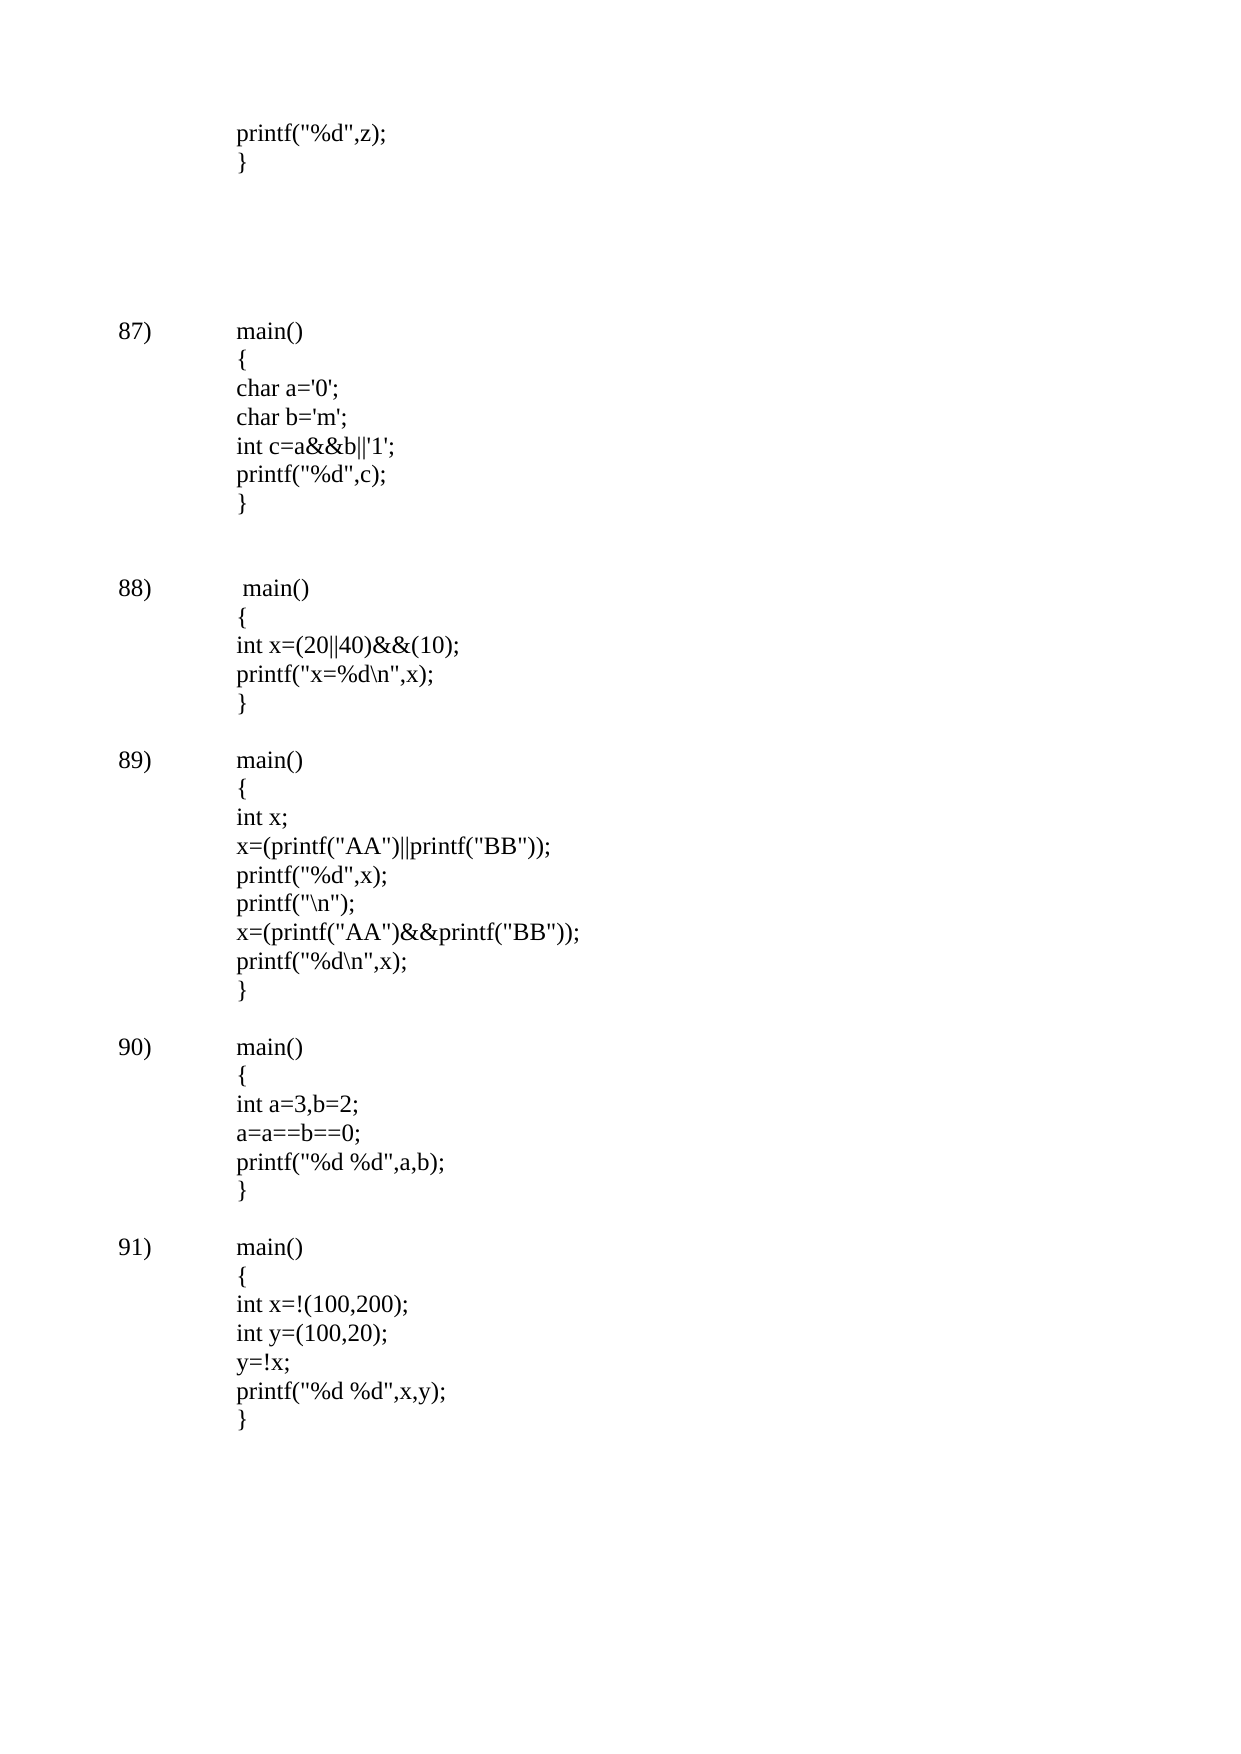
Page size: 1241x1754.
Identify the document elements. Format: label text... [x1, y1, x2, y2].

text } [118, 975, 1122, 1003]
text printf("%d\n",x); [118, 946, 1122, 975]
text printf("%d",x); [118, 860, 1122, 888]
text char a='0'; [118, 373, 1122, 402]
text } [118, 688, 1122, 717]
text y=!x; [118, 1347, 1122, 1376]
text { [118, 344, 1122, 373]
text 87) main() [118, 316, 1122, 344]
text int x=(20||40)&&(10); [118, 631, 1122, 659]
text printf("%d",z); [118, 118, 1122, 147]
text int x; [118, 802, 1122, 831]
text int y=(100,20); [118, 1318, 1122, 1347]
text } [118, 1404, 1122, 1433]
text 88) main() [118, 573, 1122, 602]
text char b='m'; [118, 402, 1122, 431]
text } [118, 147, 1122, 176]
text { [118, 602, 1122, 631]
text } [118, 488, 1122, 517]
text x=(printf("AA")&&printf("BB")); [118, 917, 1122, 946]
text int c=a&&b||'1'; [118, 431, 1122, 459]
text { [118, 1261, 1122, 1289]
text int a=3,b=2; [118, 1089, 1122, 1118]
text } [118, 1175, 1122, 1204]
text printf("\n"); [118, 888, 1122, 917]
text printf("%d",c); [118, 459, 1122, 488]
text 91) main() [118, 1232, 1122, 1261]
text { [118, 1060, 1122, 1089]
text x=(printf("AA")||printf("BB")); [118, 831, 1122, 860]
text 89) main() [118, 745, 1122, 773]
text 90) main() [118, 1032, 1122, 1060]
text printf("%d %d",a,b); [118, 1147, 1122, 1175]
text printf("x=%d\n",x); [118, 659, 1122, 688]
text { [118, 773, 1122, 802]
text int x=!(100,200); [118, 1289, 1122, 1318]
text a=a==b==0; [118, 1118, 1122, 1147]
text printf("%d %d",x,y); [118, 1376, 1122, 1404]
